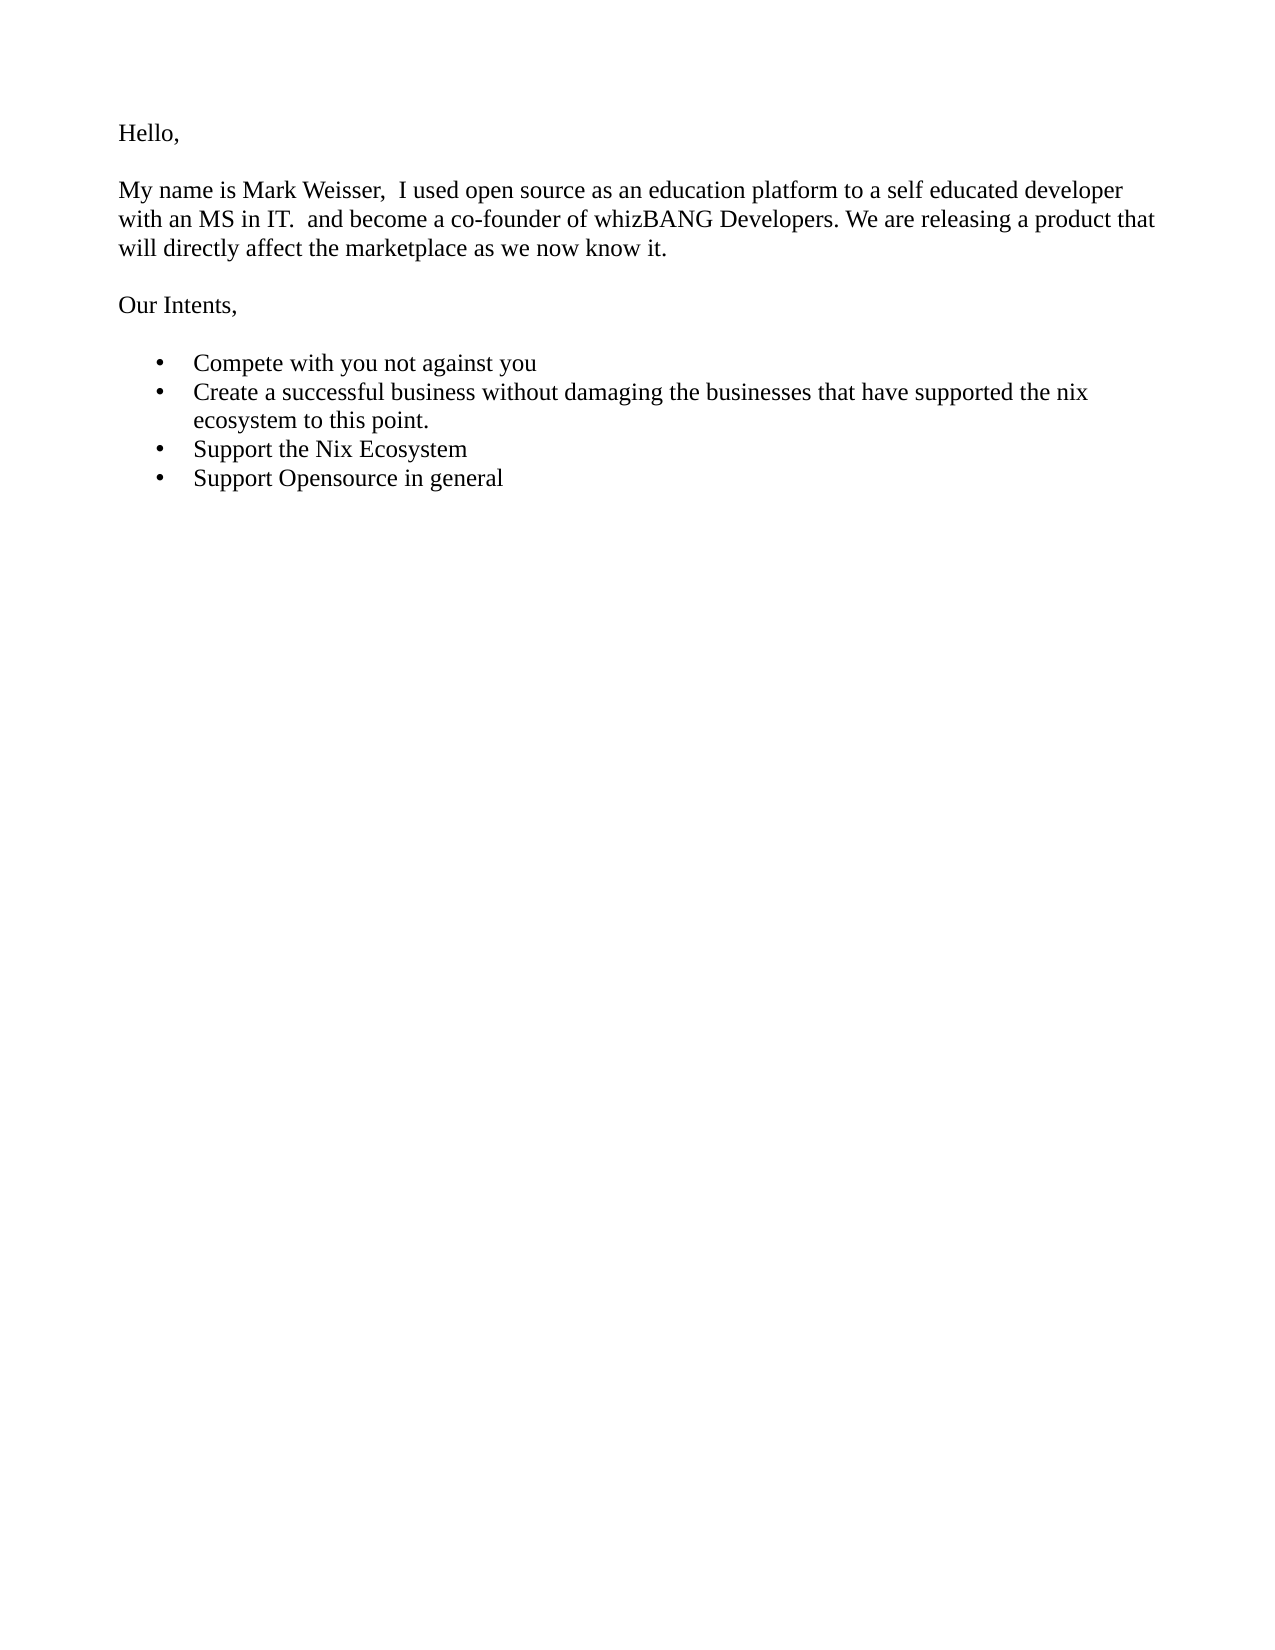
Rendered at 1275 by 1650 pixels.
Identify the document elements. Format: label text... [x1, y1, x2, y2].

list Support Opensource in general [156, 463, 1157, 492]
text Hello, [118, 118, 1157, 147]
text Our Intents, [118, 291, 1157, 319]
list Create a successful business without damaging the businesses that have supported the nix ecosystem to this point. [156, 377, 1157, 434]
list Support the Nix Ecosystem [156, 434, 1157, 463]
text My name is Mark Weisser, I used open source as an education platform to a self educated developer with an MS in IT. and become a co-founder of whizBANG Developers. We are releasing a product that will directly affect the marketplace as we now know it. [118, 176, 1157, 262]
list Compete with you not against you [156, 348, 1157, 377]
